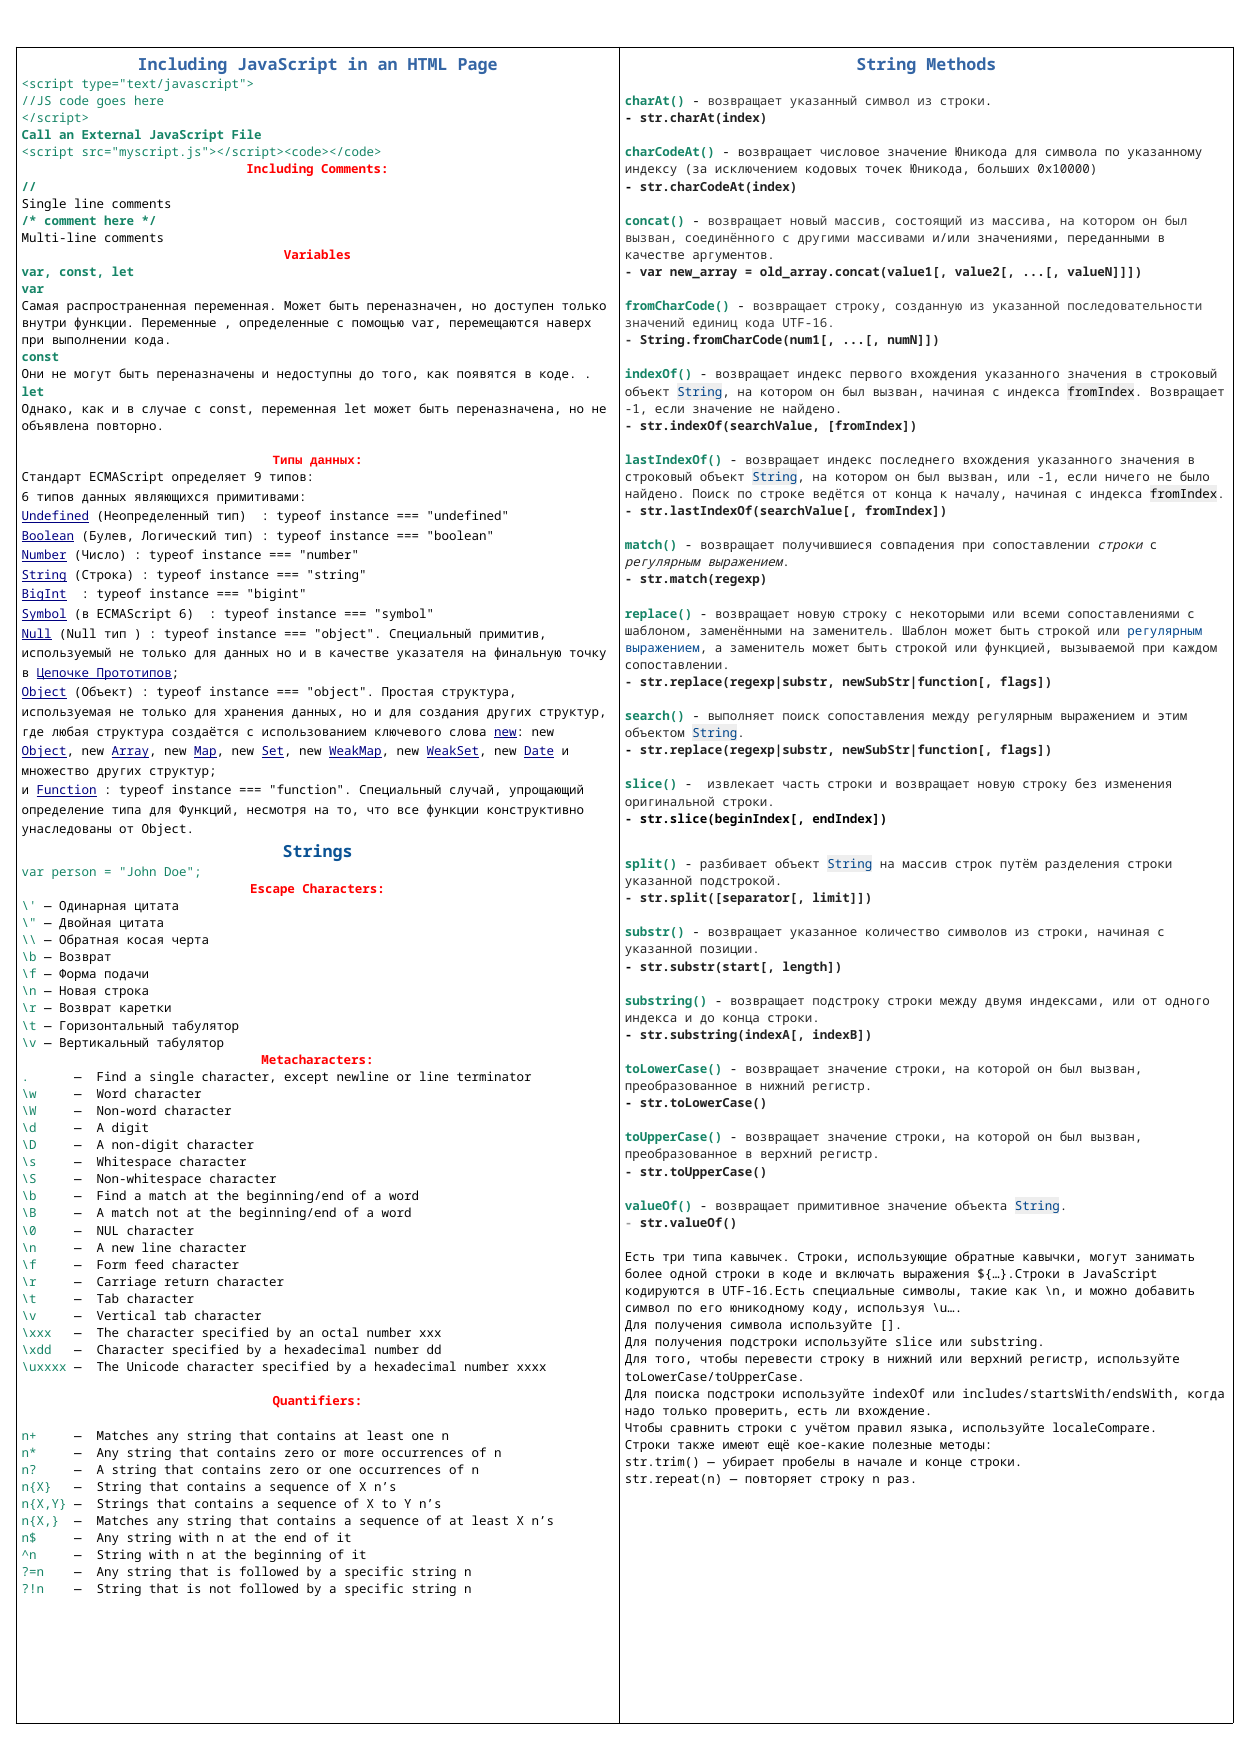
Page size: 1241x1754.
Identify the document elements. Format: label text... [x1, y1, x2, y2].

table_header Including JavaScript in an HTML Page <script type="text/javascript"> //JS code goes here </script> Call an External JavaScript File <script src="myscript.js"></script><code></code> Including Comments: // Single line comments /* comment here */ Multi-line comments Variables var, const, let var Самая распространенная переменная. Может быть переназначен, но доступен только внутри функции. Переменные , определенные с помощью var, перемещаются наверх при выполнении кода. const Они не могут быть переназначены и недоступны до того, как появятся в коде. . let Однако, как и в случае с const, переменная let может быть переназначена, но не объявлена повторно. Типы данных: Стандарт ECMAScript определяет 9 типов: 6 типов данных являющихся примитивами: Undefined (Неопределенный тип) : typeof instance === "undefined" Boolean (Булев, Логический тип) : typeof instance === "boolean" Number (Число) : typeof instance === "number" String (Строка) : typeof instance === "string" BigInt : typeof instance === "bigint" Symbol (в ECMAScript 6) : typeof instance === "symbol" Null (Null тип ) : typeof instance === "object". Специальный примитив, используемый не только для данных но и в качестве указателя на финальную точку в Цепочке Прототипов; Object (Объект) : typeof instance === "object". Простая структура, используемая не только для хранения данных, но и для создания других структур, где любая структура создаётся с использованием ключевого слова new: new Object, new Array, new Map, new Set, new WeakMap, new WeakSet, new Date и множество других структур; и Function : typeof instance === "function". Специальный случай, упрощающий определение типа для Функций, несмотря на то, что все функции конструктивно унаследованы от Object. Strings var person = "John Doe"; Escape Characters: \' — Одинарная цитата \" — Двойная цитата \\ — Обратная косая черта \b — Возврат \f — Форма подачи \n — Новая строка \r — Возврат каретки \t — Горизонтальный табулятор \v — Вертикальный табулятор Metacharacters: . — Find a single character, except newline or line terminator \w — Word character \W — Non-word character \d — A digit \D — A non-digit character \s — Whitespace character \S — Non-whitespace character \b — Find a match at the beginning/end of a word \B — A match not at the beginning/end of a word \0 — NUL character \n — A new line character \f — Form feed character \r — Carriage return character \t — Tab character \v — Vertical tab character \xxx — The character specified by an octal number xxx \xdd — Character specified by a hexadecimal number dd \uxxxx — The Unicode character specified by a hexadecimal number xxxx Quantifiers: n+ — Matches any string that contains at least one n n* — Any string that contains zero or more occurrences of n n? — A string that contains zero or one occurrences of n n{X} — String that contains a sequence of X n’s n{X,Y} — Strings that contains a sequence of X to Y n’s n{X,} — Matches any string that contains a sequence of at least X n’s n$ — Any string with n at the end of it ^n — String with n at the beginning of it ?=n — Any string that is followed by a specific string n ?!n — String that is not followed by a specific string n [17, 48, 619, 1723]
table_header String Methods charAt() - возвращает указанный символ из строки. - str.charAt(index) charCodeAt() - возвращает числовое значение Юникода для символа по указанному индексу (за исключением кодовых точек Юникода, больших 0x10000) - str.charCodeAt(index) concat() - возвращает новый массив, состоящий из массива, на котором он был вызван, соединённого с другими массивами и/или значениями, переданными в качестве аргументов. - var new_array = old_array.concat(value1[, value2[, ...[, valueN]]]) fromCharCode() - возвращает строку, созданную из указанной последовательности значений единиц кода UTF-16. - String.fromCharCode(num1[, ...[, numN]]) indexOf() - возвращает индекс первого вхождения указанного значения в строковый объект String, на котором он был вызван, начиная с индекса fromIndex. Возвращает -1, если значение не найдено. - str.indexOf(searchValue, [fromIndex]) lastIndexOf() - возвращает индекс последнего вхождения указанного значения в строковый объект String, на котором он был вызван, или -1, если ничего не было найдено. Поиск по строке ведётся от конца к началу, начиная с индекса fromIndex. - str.lastIndexOf(searchValue[, fromIndex]) match() - возвращает получившиеся совпадения при сопоставлении строки с регулярным выражением. - str.match(regexp) replace() - возвращает новую строку с некоторыми или всеми сопоставлениями с шаблоном, заменёнными на заменитель. Шаблон может быть строкой или регулярным выражением, а заменитель может быть строкой или функцией, вызываемой при каждом сопоставлении. - str.replace(regexp|substr, newSubStr|function[, flags]) search() - выполняет поиск сопоставления между регулярным выражением и этим объектом String. - str.replace(regexp|substr, newSubStr|function[, flags]) slice() - извлекает часть строки и возвращает новую строку без изменения оригинальной строки. - str.slice(beginIndex[, endIndex]) split() - разбивает объект String на массив строк путём разделения строки указанной подстрокой. - str.split([separator[, limit]]) substr() - возвращает указанное количество символов из строки, начиная с указанной позиции. - str.substr(start[, length]) substring() - возвращает подстроку строки между двумя индексами, или от одного индекса и до конца строки. - str.substring(indexA[, indexB]) toLowerCase() - возвращает значение строки, на которой он был вызван, преобразованное в нижний регистр. - str.toLowerCase() toUpperCase() - возвращает значение строки, на которой он был вызван, преобразованное в верхний регистр. - str.toUpperCase() valueOf() - возвращает примитивное значение объекта String. - str.valueOf() Есть три типа кавычек. Строки, использующие обратные кавычки, могут занимать более одной строки в коде и включать выражения ${…}.Строки в JavaScript кодируются в UTF-16.Есть специальные символы, такие как \n, и можно добавить символ по его юникодному коду, используя \u…. Для получения символа используйте []. Для получения подстроки используйте slice или substring. Для того, чтобы перевести строку в нижний или верхний регистр, используйте toLowerCase/toUpperCase. Для поиска подстроки используйте indexOf или includes/startsWith/endsWith, когда надо только проверить, есть ли вхождение. Чтобы сравнить строки с учётом правил языка, используйте localeCompare. Строки также имеют ещё кое-какие полезные методы: str.trim() — убирает пробелы в начале и конце строки. str.repeat(n) — повторяет строку n раз. [620, 48, 1233, 1723]
